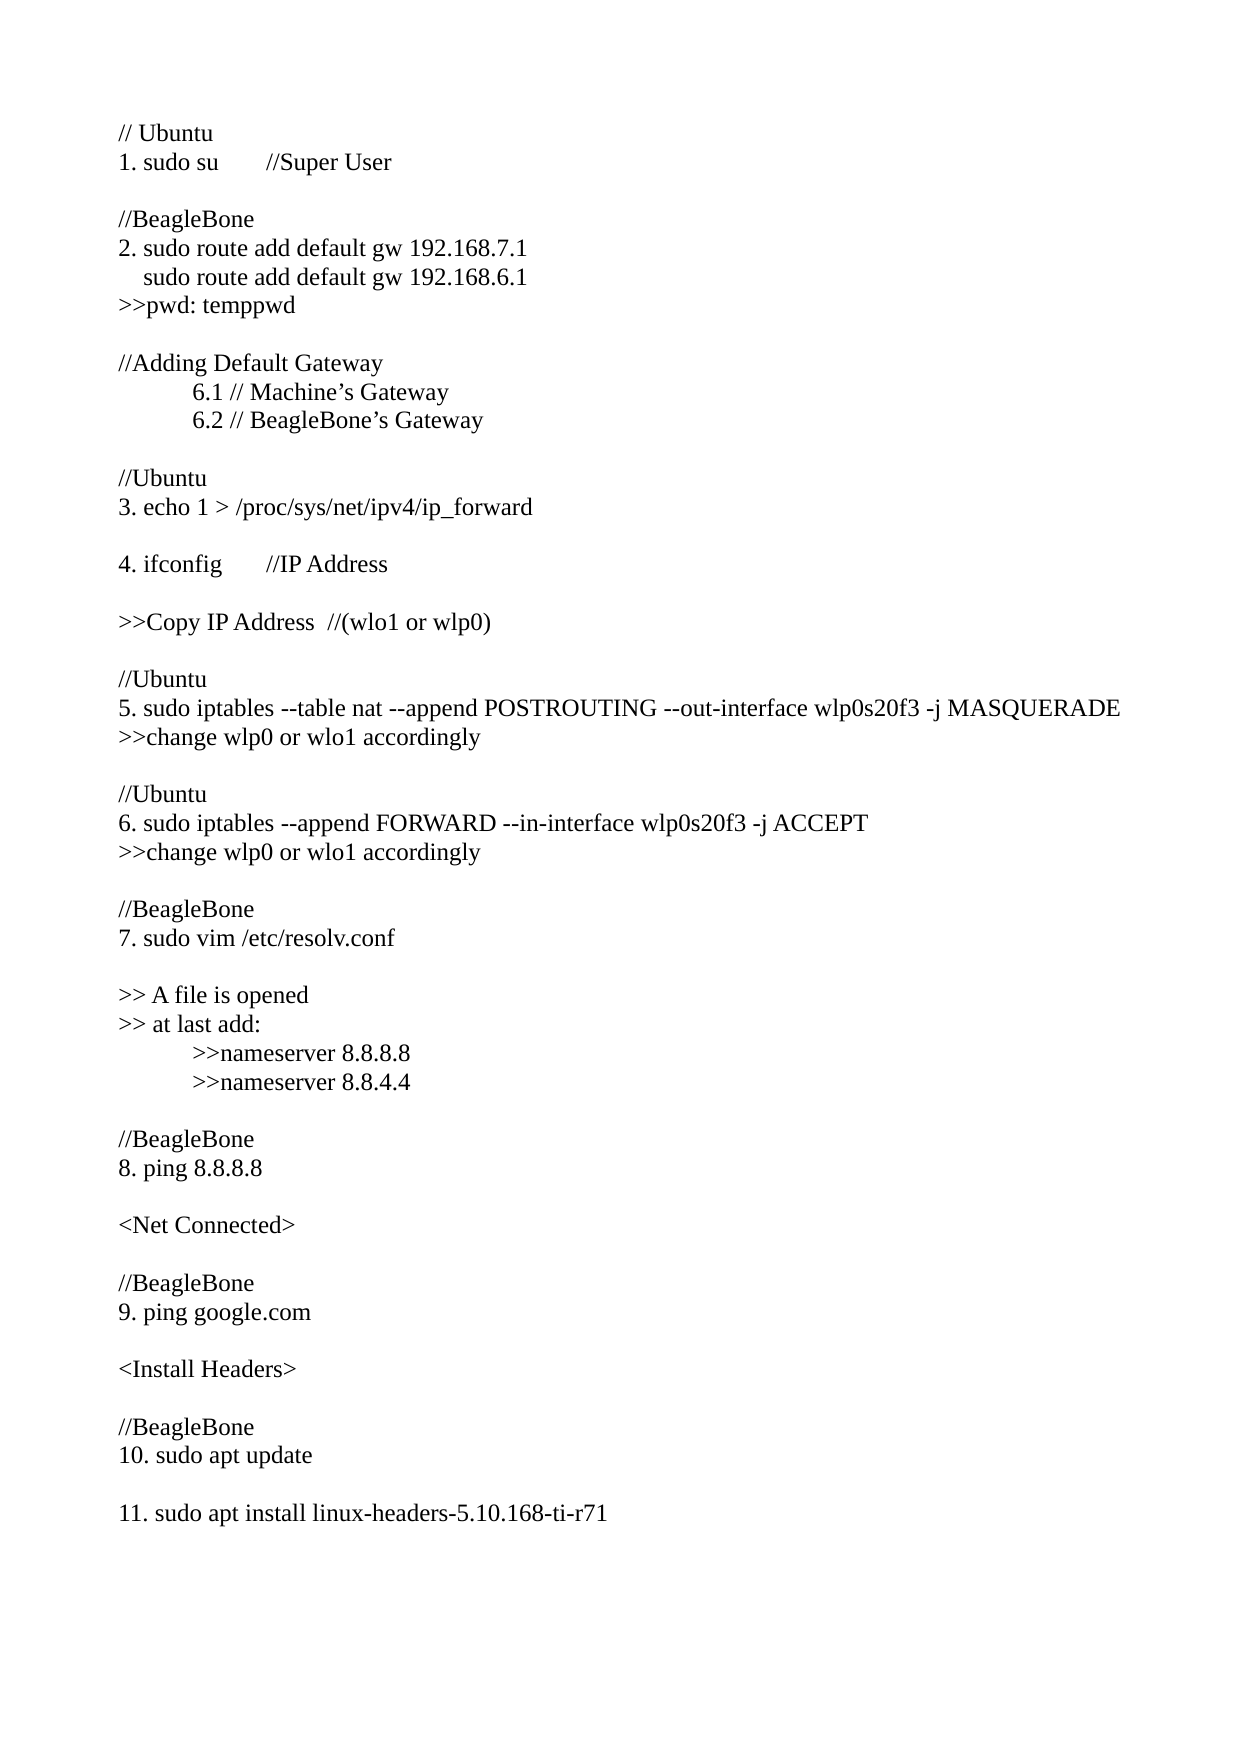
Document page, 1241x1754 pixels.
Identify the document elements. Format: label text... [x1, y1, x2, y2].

text 4. ifconfig //IP Address [118, 549, 1122, 578]
text //BeagleBone [118, 894, 1122, 923]
text <Net Connected> [118, 1211, 1122, 1239]
text 2. sudo route add default gw 192.168.7.1 [118, 233, 1122, 262]
text >> A file is opened [118, 981, 1122, 1009]
text 6.1 // Machine’s Gateway [118, 377, 1122, 406]
text 9. ping google.com [118, 1297, 1122, 1326]
text >>nameserver 8.8.8.8 [118, 1038, 1122, 1067]
text >>nameserver 8.8.4.4 [118, 1067, 1122, 1096]
text //BeagleBone [118, 204, 1122, 233]
text //Adding Default Gateway [118, 348, 1122, 377]
text 3. echo 1 > /proc/sys/net/ipv4/ip_forward [118, 492, 1122, 521]
text 5. sudo iptables --table nat --append POSTROUTING --out-interface wlp0s20f3 -j MASQUERADE >>change wlp0 or wlo1 accordingly [118, 693, 1122, 751]
text 8. ping 8.8.8.8 [118, 1153, 1122, 1182]
text //Ubuntu [118, 779, 1122, 808]
text 11. sudo apt install linux-headers-5.10.168-ti-r71 [118, 1498, 1122, 1527]
text //BeagleBone [118, 1268, 1122, 1297]
text >>Copy IP Address //(wlo1 or wlp0) [118, 607, 1122, 636]
text 6. sudo iptables --append FORWARD --in-interface wlp0s20f3 -j ACCEPT [118, 808, 1122, 837]
text // Ubuntu [118, 118, 1122, 147]
text sudo route add default gw 192.168.6.1 [118, 262, 1122, 291]
text 7. sudo vim /etc/resolv.conf [118, 923, 1122, 952]
text 10. sudo apt update [118, 1441, 1122, 1469]
text >>change wlp0 or wlo1 accordingly [118, 837, 1122, 866]
text 6.2 // BeagleBone’s Gateway [118, 406, 1122, 434]
text >> at last add: [118, 1009, 1122, 1038]
text //Ubuntu [118, 664, 1122, 693]
text //Ubuntu [118, 463, 1122, 492]
text //BeagleBone [118, 1412, 1122, 1441]
text <Install Headers> [118, 1354, 1122, 1383]
text //BeagleBone [118, 1124, 1122, 1153]
text 1. sudo su //Super User [118, 147, 1122, 176]
text >>pwd: temppwd [118, 291, 1122, 319]
